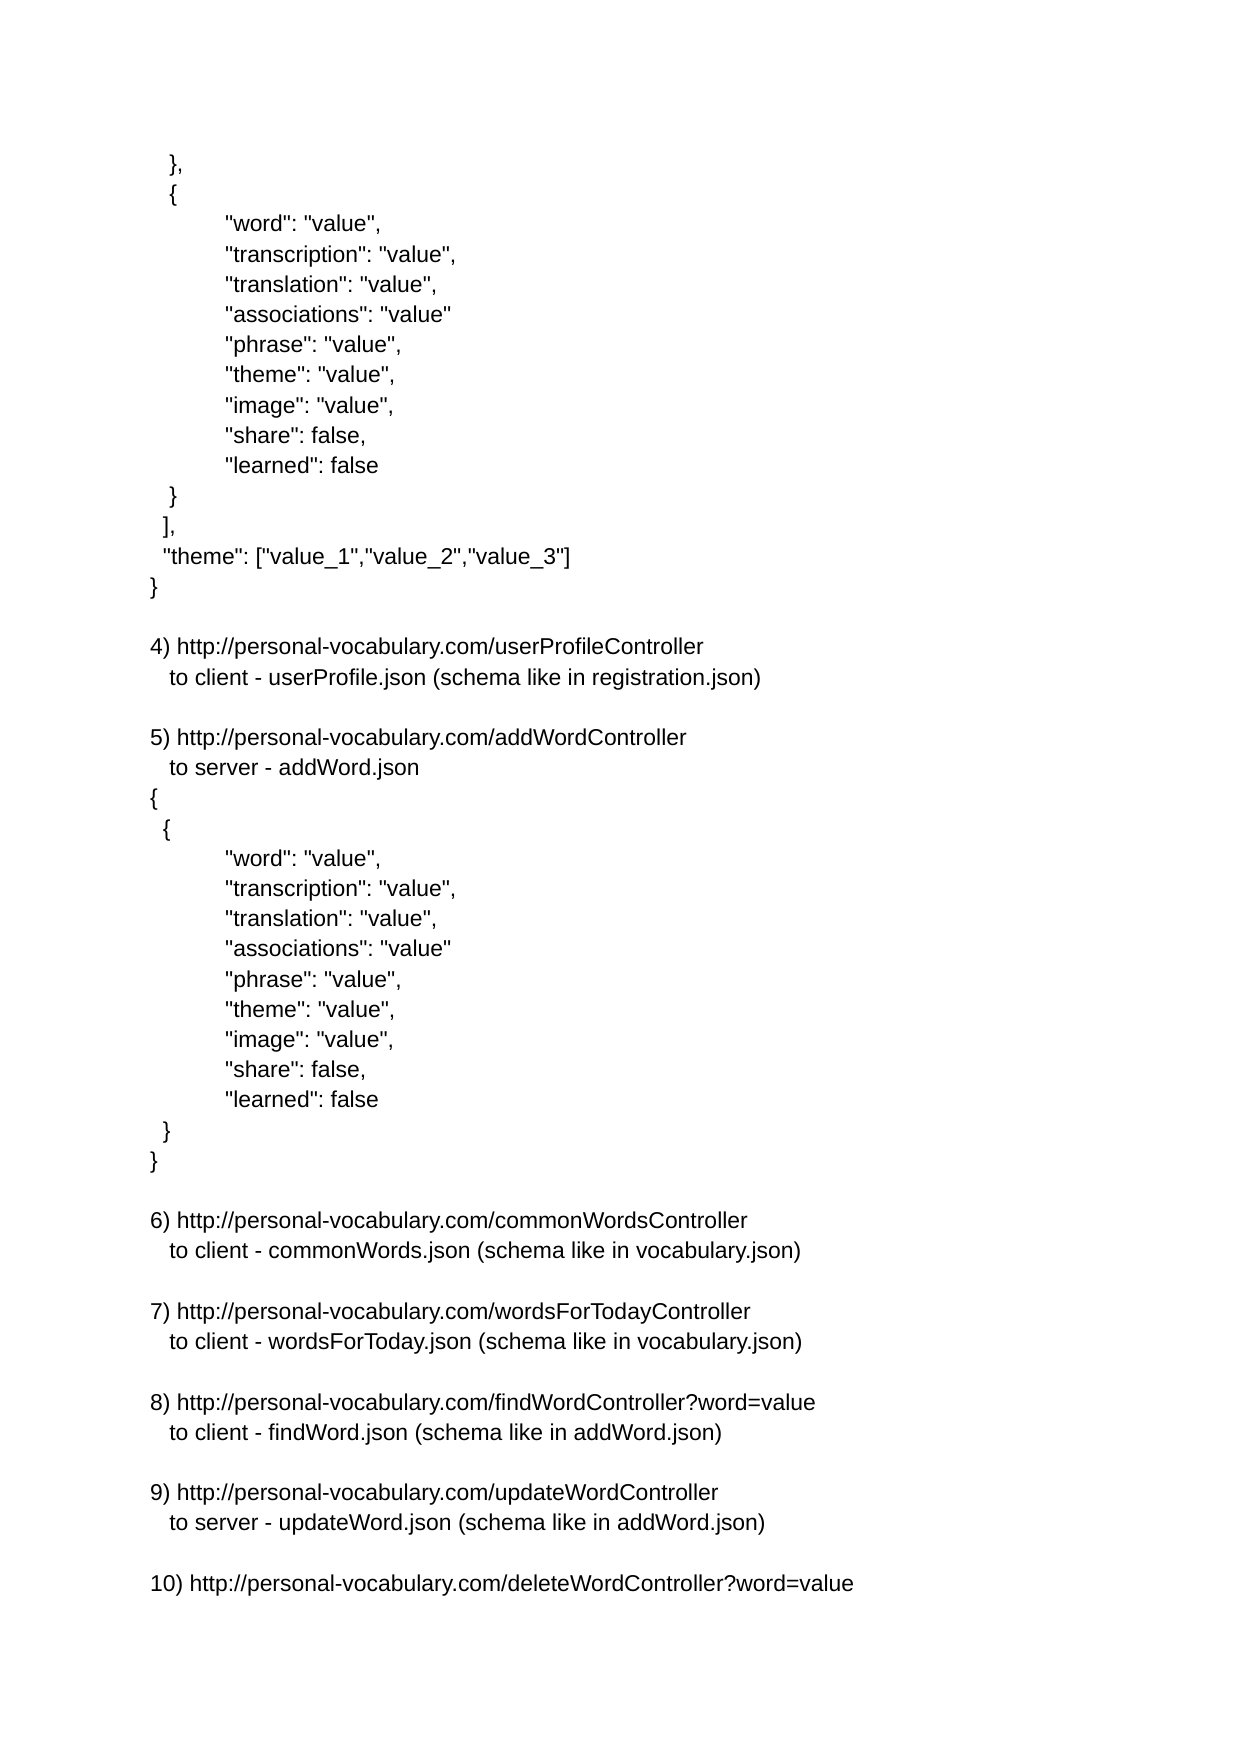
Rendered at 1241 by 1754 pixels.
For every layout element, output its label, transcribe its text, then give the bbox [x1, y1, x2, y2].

text }, [150, 150, 1137, 176]
text "word": "value", [150, 210, 1137, 237]
text "associations": "value" [150, 301, 1137, 327]
text "translation": "value", [150, 905, 1137, 932]
text "phrase": "value", [150, 966, 1137, 992]
text "transcription": "value", [150, 875, 1137, 901]
text 5) http://personal-vocabulary.com/addWordController [150, 724, 1137, 750]
text "image": "value", [150, 392, 1137, 418]
text } [150, 1117, 1137, 1143]
text "translation": "value", [150, 271, 1137, 297]
text { [150, 784, 1137, 811]
text } [150, 482, 1137, 509]
text "image": "value", [150, 1026, 1137, 1052]
text 4) http://personal-vocabulary.com/userProfileController [150, 633, 1137, 660]
text "learned": false [150, 1086, 1137, 1113]
text to server - addWord.json [150, 754, 1137, 781]
text to client - findWord.json (schema like in addWord.json) [150, 1419, 1137, 1445]
text "theme": "value", [150, 996, 1137, 1022]
text to client - commonWords.json (schema like in vocabulary.json) [150, 1237, 1137, 1264]
text } [150, 1147, 1137, 1173]
text 10) http://personal-vocabulary.com/deleteWordController?word=value [150, 1570, 1137, 1596]
text "share": false, [150, 1056, 1137, 1083]
text "theme": "value", [150, 361, 1137, 388]
text "share": false, [150, 422, 1137, 448]
text "transcription": "value", [150, 241, 1137, 267]
text to client - wordsForToday.json (schema like in vocabulary.json) [150, 1328, 1137, 1354]
text 8) http://personal-vocabulary.com/findWordController?word=value [150, 1388, 1137, 1415]
text to client - userProfile.json (schema like in registration.json) [150, 663, 1137, 690]
text 7) http://personal-vocabulary.com/wordsForTodayController [150, 1298, 1137, 1324]
text "word": "value", [150, 845, 1137, 871]
text 9) http://personal-vocabulary.com/updateWordController [150, 1479, 1137, 1506]
text { [150, 180, 1137, 207]
text 6) http://personal-vocabulary.com/commonWordsController [150, 1207, 1137, 1234]
text "associations": "value" [150, 935, 1137, 962]
text to server - updateWord.json (schema like in addWord.json) [150, 1509, 1137, 1536]
text "learned": false [150, 452, 1137, 478]
text ], [150, 512, 1137, 539]
text "theme": ["value_1","value_2","value_3"] [150, 543, 1137, 569]
text } [150, 573, 1137, 599]
text { [150, 814, 1137, 841]
text "phrase": "value", [150, 331, 1137, 358]
